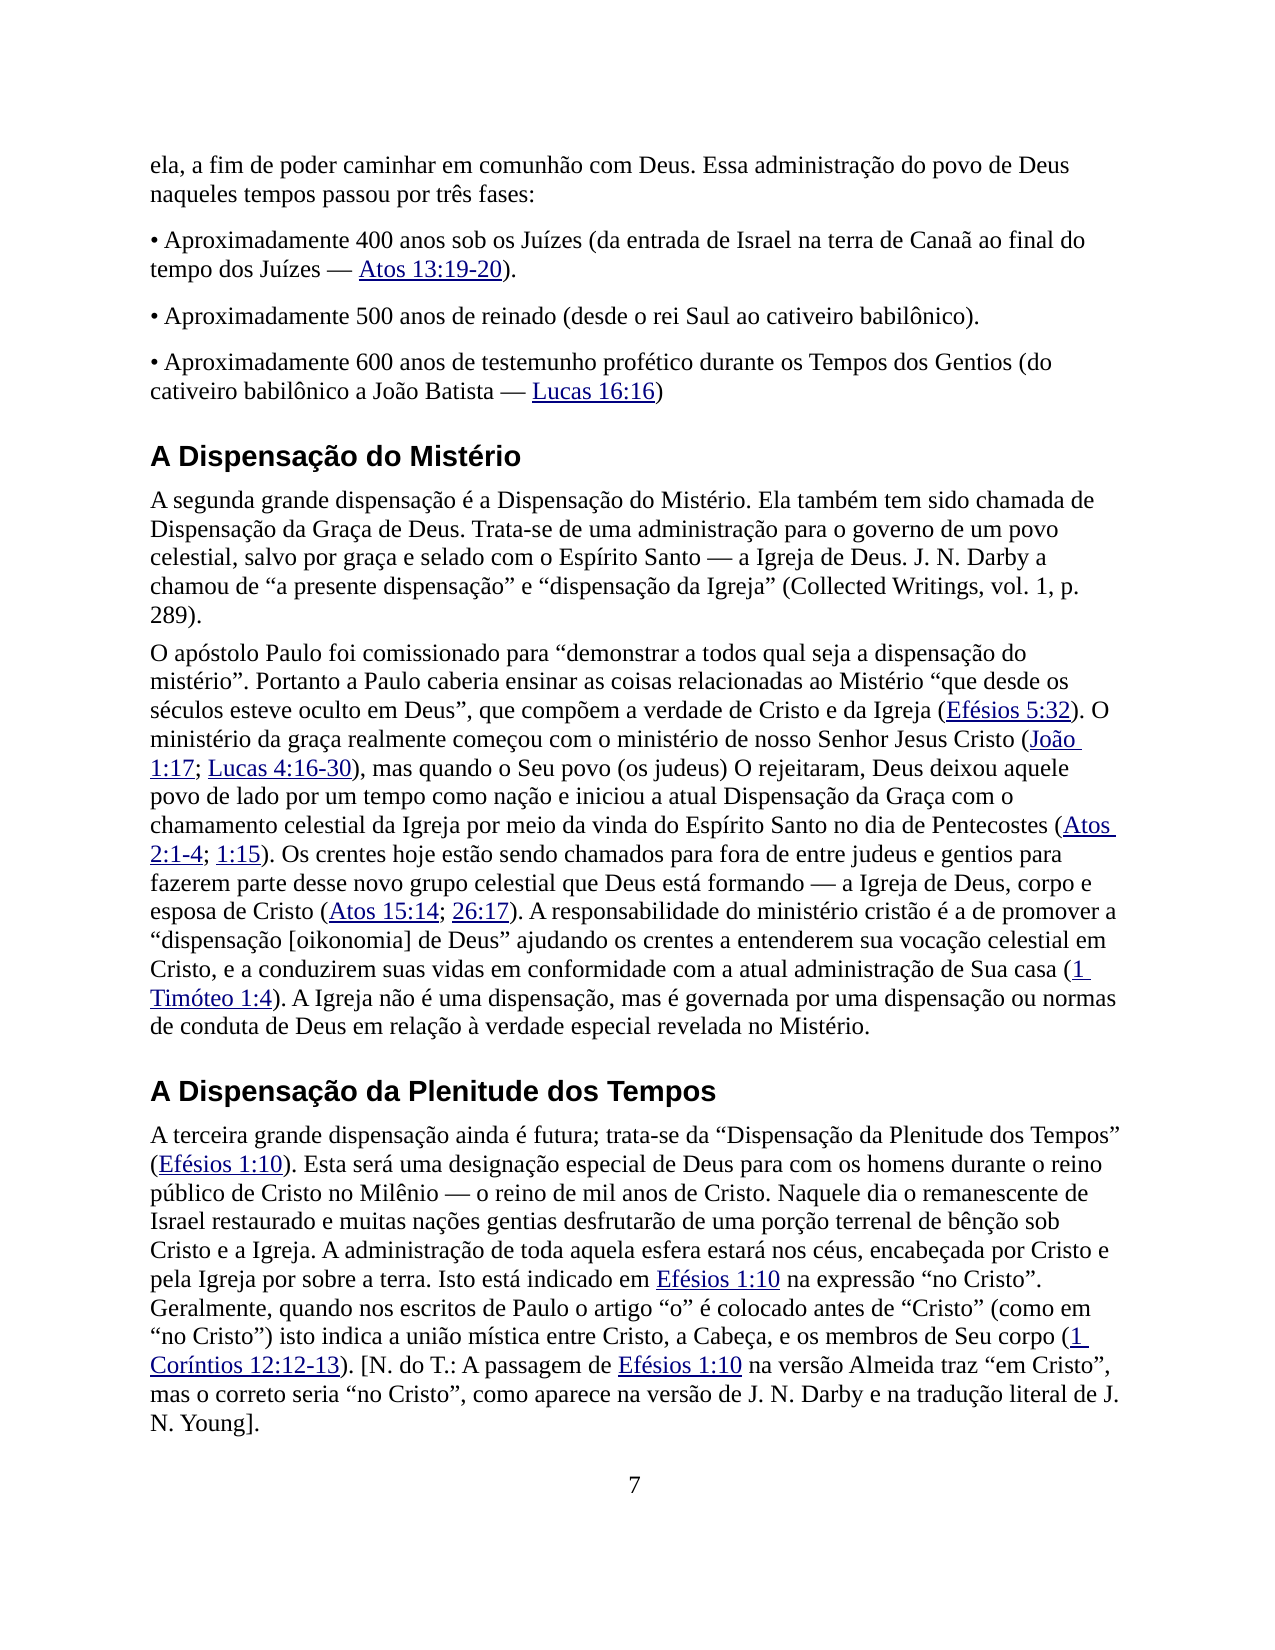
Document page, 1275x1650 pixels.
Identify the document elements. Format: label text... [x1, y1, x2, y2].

text A terceira grande dispensação ainda é futura; trata-se da “Dispensação da Plenitude dos Tempos” (Efésios 1:10). Esta será uma designação especial de Deus para com os homens durante o reino público de Cristo no Milênio — o reino de mil anos de Cristo. Naquele dia o remanescente de Israel restaurado e muitas nações gentias desfrutarão de uma porção terrenal de bênção sob Cristo e a Igreja. A administração de toda aquela esfera estará nos céus, encabeçada por Cristo e pela Igreja por sobre a terra. Isto está indicado em Efésios 1:10 na expressão “no Cristo”. Geralmente, quando nos escritos de Paulo o artigo “o” é colocado antes de “Cristo” (como em “no Cristo”) isto indica a união mística entre Cristo, a Cabeça, e os membros de Seu corpo (1 Coríntios 12:12-13). [N. do T.: A passagem de Efésios 1:10 na versão Almeida traz “em Cristo”, mas o correto seria “no Cristo”, como aparece na versão de J. N. Darby e na tradução literal de J. N. Young]. [150, 1120, 1125, 1436]
text O apóstolo Paulo foi comissionado para “demonstrar a todos qual seja a dispensação do mistério”. Portanto a Paulo caberia ensinar as coisas relacionadas ao Mistério “que desde os séculos esteve oculto em Deus”, que compõem a verdade de Cristo e da Igreja (Efésios 5:32). O ministério da graça realmente começou com o ministério de nosso Senhor Jesus Cristo (João 1:17; Lucas 4:16-30), mas quando o Seu povo (os judeus) O rejeitaram, Deus deixou aquele povo de lado por um tempo como nação e iniciou a atual Dispensação da Graça com o chamamento celestial da Igreja por meio da vinda do Espírito Santo no dia de Pentecostes (Atos 2:1-4; 1:15). Os crentes hoje estão sendo chamados para fora de entre judeus e gentios para fazerem parte desse novo grupo celestial que Deus está formando — a Igreja de Deus, corpo e esposa de Cristo (Atos 15:14; 26:17). A responsabilidade do ministério cristão é a de promover a “dispensação [oikonomia] de Deus” ajudando os crentes a entenderem sua vocação celestial em Cristo, e a conduzirem suas vidas em conformidade com a atual administração de Sua casa (1 Timóteo 1:4). A Igreja não é uma dispensação, mas é governada por uma dispensação ou normas de conduta de Deus em relação à verdade especial revelada no Mistério. [150, 638, 1125, 1040]
subtitle A Dispensação do Mistério [150, 439, 1125, 472]
subtitle A Dispensação da Plenitude dos Tempos [150, 1074, 1125, 1108]
text • Aproximadamente 600 anos de testemunho profético durante os Tempos dos Gentios (do cativeiro babilônico a João Batista — Lucas 16:16) [150, 347, 1125, 405]
text • Aproximadamente 400 anos sob os Juízes (da entrada de Israel na terra de Canaã ao final do tempo dos Juízes — Atos 13:19-20). [150, 225, 1125, 283]
text A segunda grande dispensação é a Dispensação do Mistério. Ela também tem sido chamada de Dispensação da Graça de Deus. Trata-se de uma administração para o governo de um povo celestial, salvo por graça e selado com o Espírito Santo — a Igreja de Deus. J. N. Darby a chamou de “a presente dispensação” e “dispensação da Igreja” (Collected Writings, vol. 1, p. 289). [150, 485, 1125, 629]
text • Aproximadamente 500 anos de reinado (desde o rei Saul ao cativeiro babilônico). [150, 301, 1125, 329]
text ela, a fim de poder caminhar em comunhão com Deus. Essa administração do povo de Deus naqueles tempos passou por três fases: [150, 150, 1125, 207]
